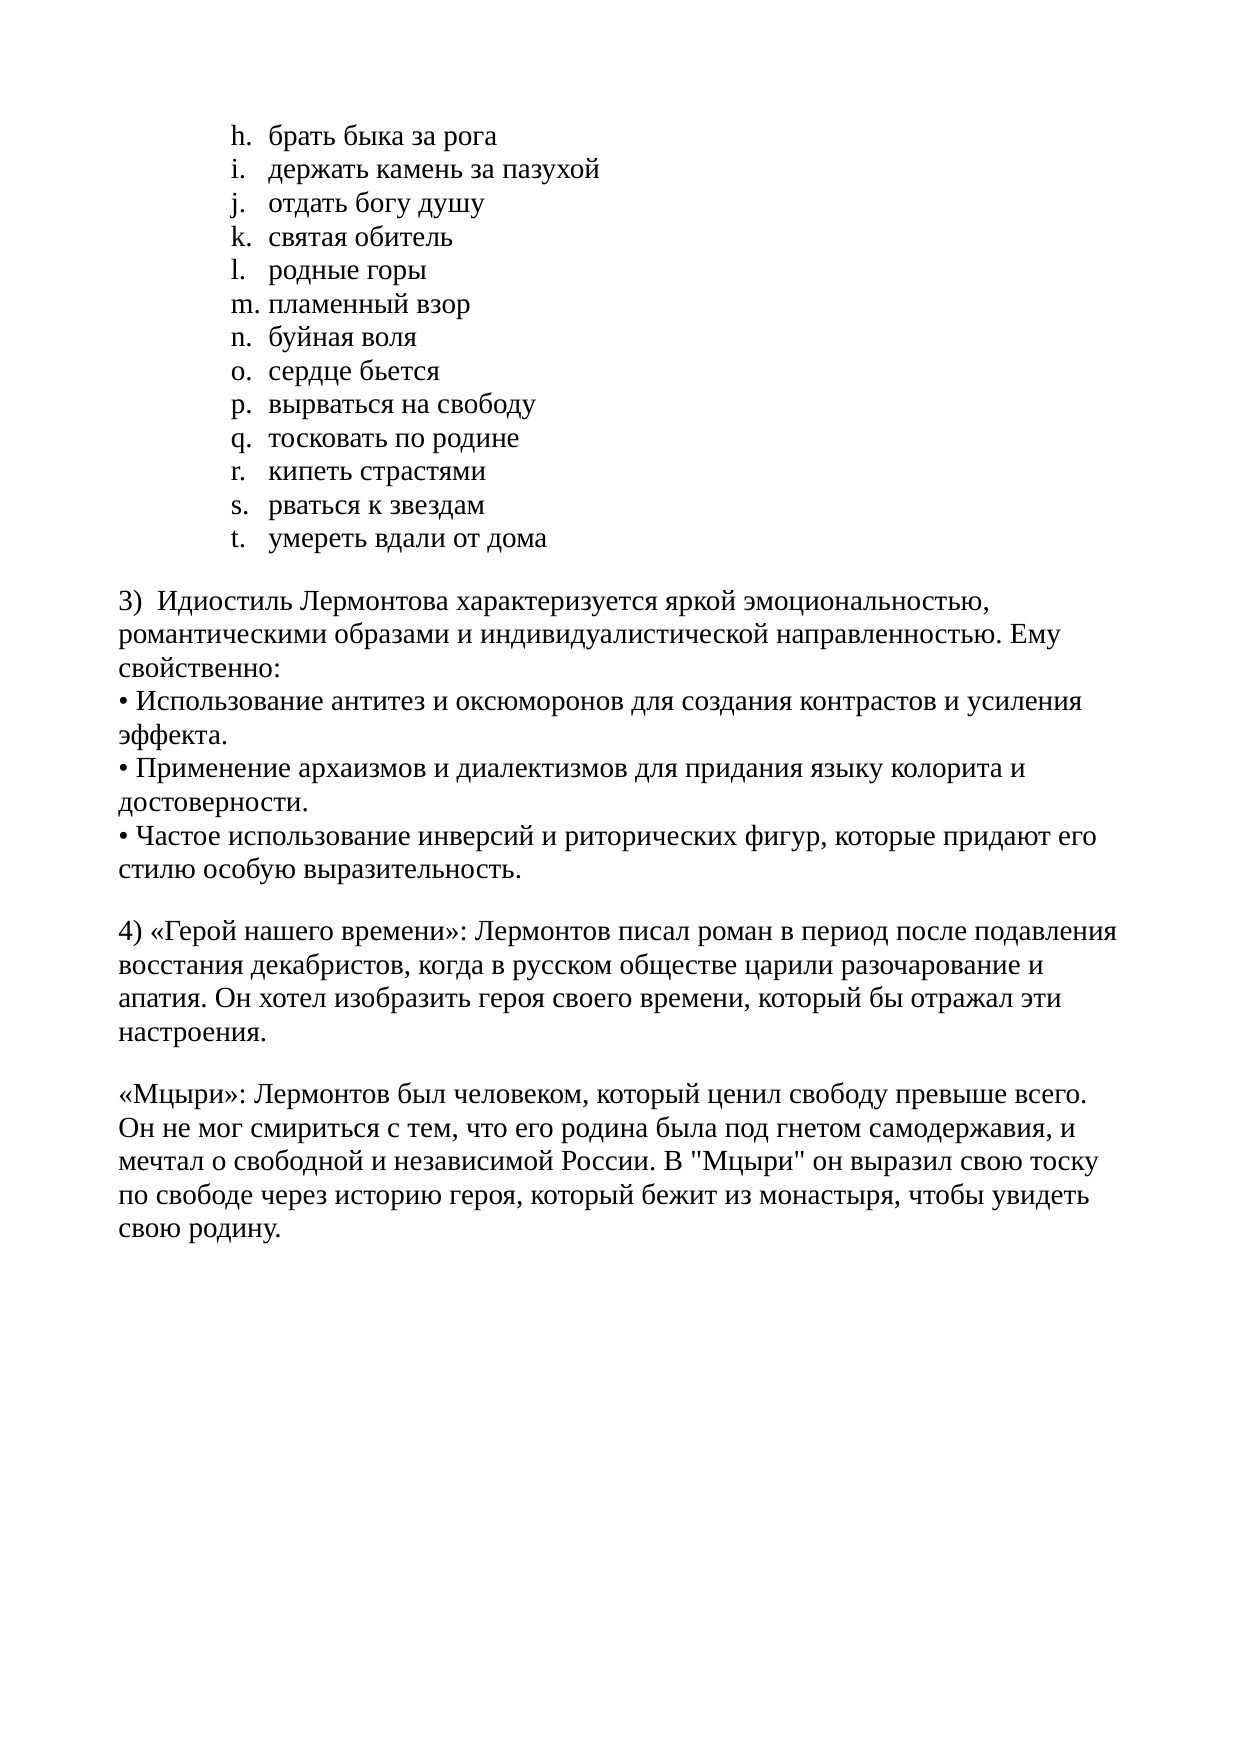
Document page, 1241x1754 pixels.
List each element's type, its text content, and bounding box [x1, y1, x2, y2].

list вырваться на свободу [231, 386, 1122, 420]
list тосковать по родине [231, 420, 1122, 453]
list родные горы [231, 252, 1122, 286]
list сердце бьется [231, 353, 1122, 386]
list брать быка за рога [231, 118, 1122, 152]
list кипеть страстями [231, 453, 1122, 487]
text • Применение архаизмов и диалектизмов для придания языку колорита и достоверности. [118, 751, 1122, 818]
text • Использование антитез и оксюморонов для создания контрастов и усиления эффекта. [118, 683, 1122, 751]
list рваться к звездам [231, 487, 1122, 521]
list буйная воля [231, 319, 1122, 353]
text • Частое использование инверсий и риторических фигур, которые придают его стилю особую выразительность. [118, 818, 1122, 885]
list святая обитель [231, 219, 1122, 252]
list умереть вдали от дома [231, 521, 1122, 554]
list держать камень за пазухой [231, 152, 1122, 185]
text 3) Идиостиль Лермонтова характеризуется яркой эмоциональностью, романтическими образами и индивидуалистической направленностью. Ему свойственно: [118, 583, 1122, 683]
text «Мцыри»: Лермонтов был человеком, который ценил свободу превыше всего. Он не мог смириться с тем, что его родина была под гнетом самодержавия, и мечтал о свободной и независимой России. В "Мцыри" он выразил свою тоску по свободе через историю героя, который бежит из монастыря, чтобы увидеть свою родину. [118, 1076, 1122, 1244]
list пламенный взор [231, 286, 1122, 319]
list отдать богу душу [231, 185, 1122, 219]
text 4) «Герой нашего времени»: Лермонтов писал роман в период после подавления восстания декабристов, когда в русском обществе царили разочарование и апатия. Он хотел изобразить героя своего времени, который бы отражал эти настроения. [118, 913, 1122, 1048]
